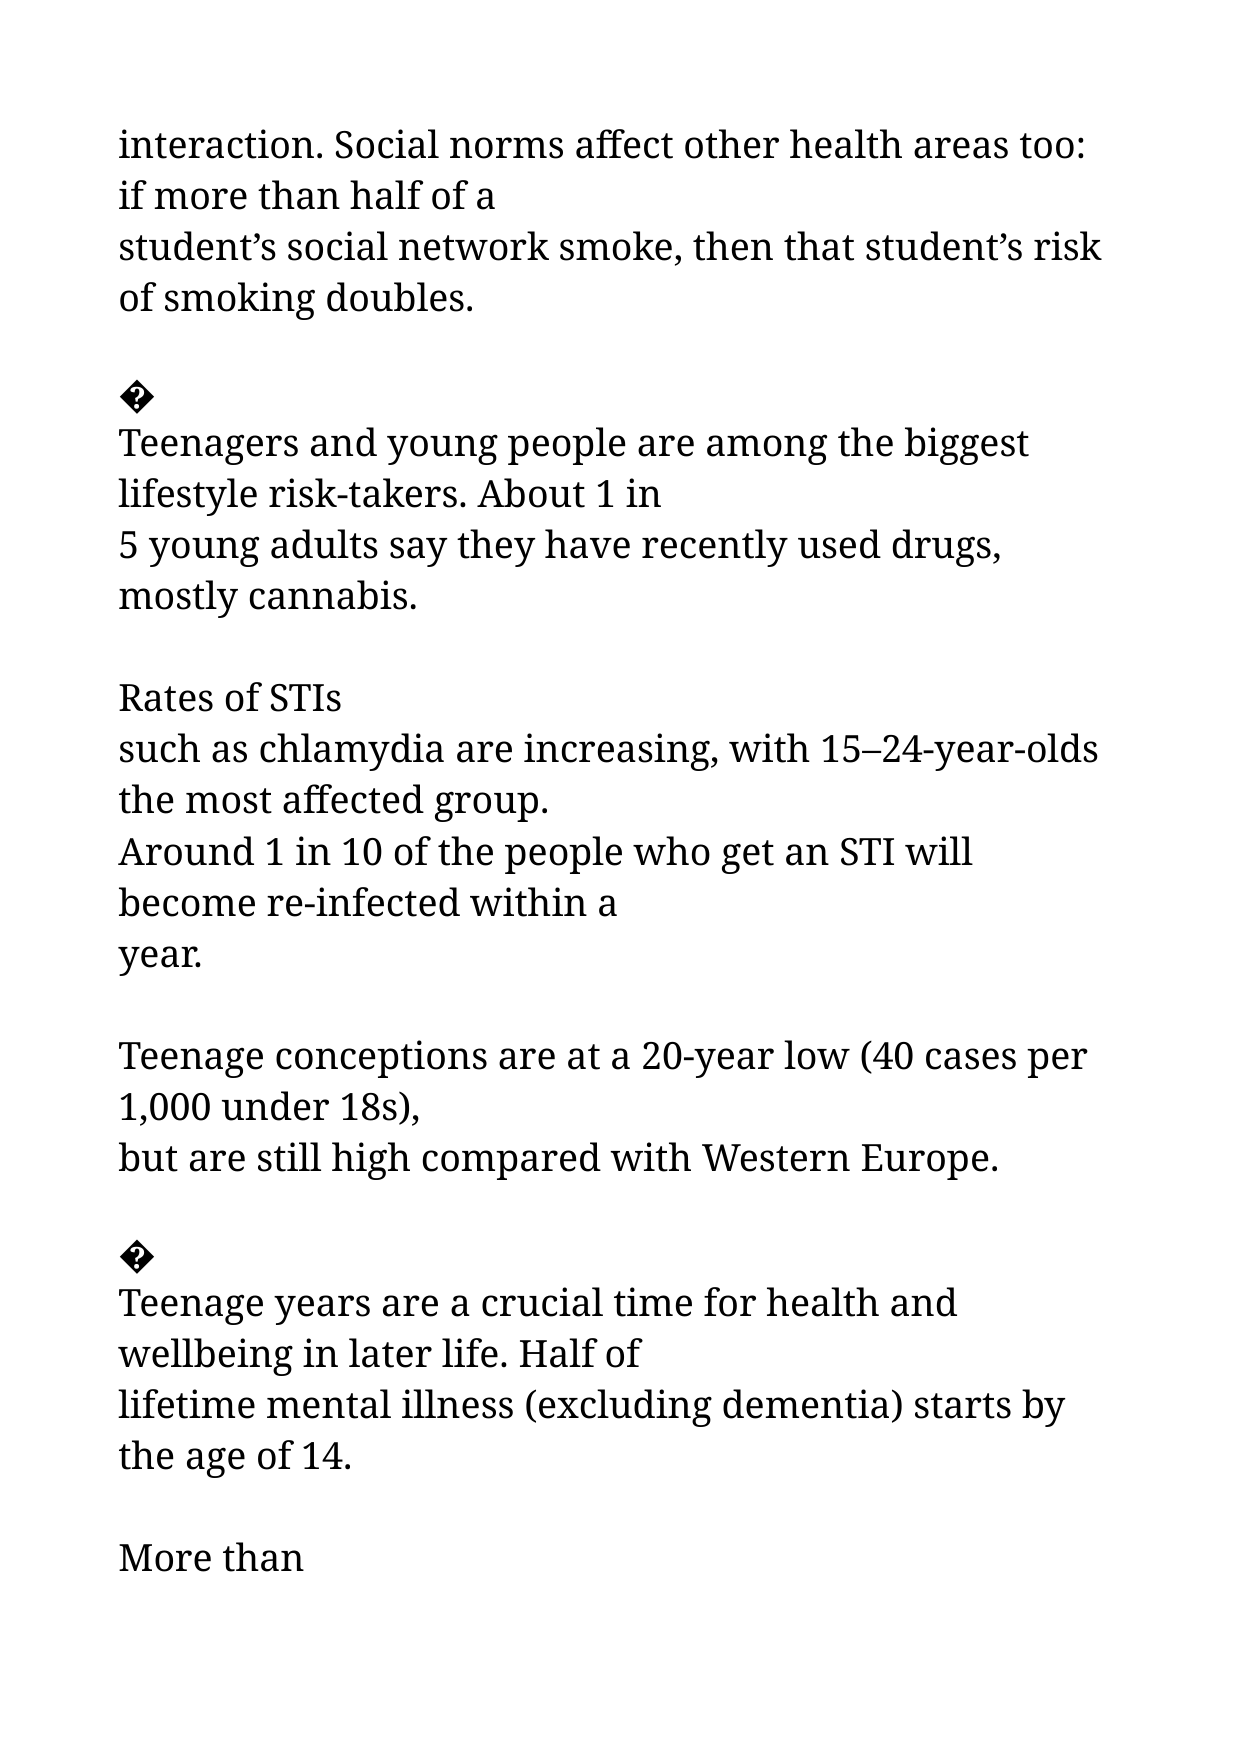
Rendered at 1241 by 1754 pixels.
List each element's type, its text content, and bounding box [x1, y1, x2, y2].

text Teenage conceptions are at a 20-year low (40 cases per 1,000 under 18s), [118, 1029, 1122, 1131]
text but are still high compared with Western Europe. [118, 1131, 1122, 1182]
text lifetime mental illness (excluding dementia) starts by the age of 14. [118, 1378, 1122, 1480]
text Teenage years are a crucial time for health and wellbeing in later life. Half of [118, 1276, 1122, 1378]
text interaction. Social norms affect other health areas too: if more than half of a [118, 118, 1122, 220]
text year. [118, 927, 1122, 978]
text 5 young adults say they have recently used drugs, mostly cannabis. [118, 518, 1122, 621]
text Teenagers and young people are among the biggest lifestyle risk-takers. About 1 in [118, 416, 1122, 518]
text Around 1 in 10 of the people who get an STI will become re-infected within a [118, 825, 1122, 927]
text student’s social network smoke, then that student’s risk of smoking doubles. [118, 220, 1122, 322]
text More than [118, 1531, 1122, 1582]
text � [118, 1233, 1122, 1276]
text Rates of STIs [118, 672, 1122, 723]
text such as chlamydia are increasing, with 15–24-year-olds the most affected group. [118, 723, 1122, 825]
text � [118, 373, 1122, 416]
